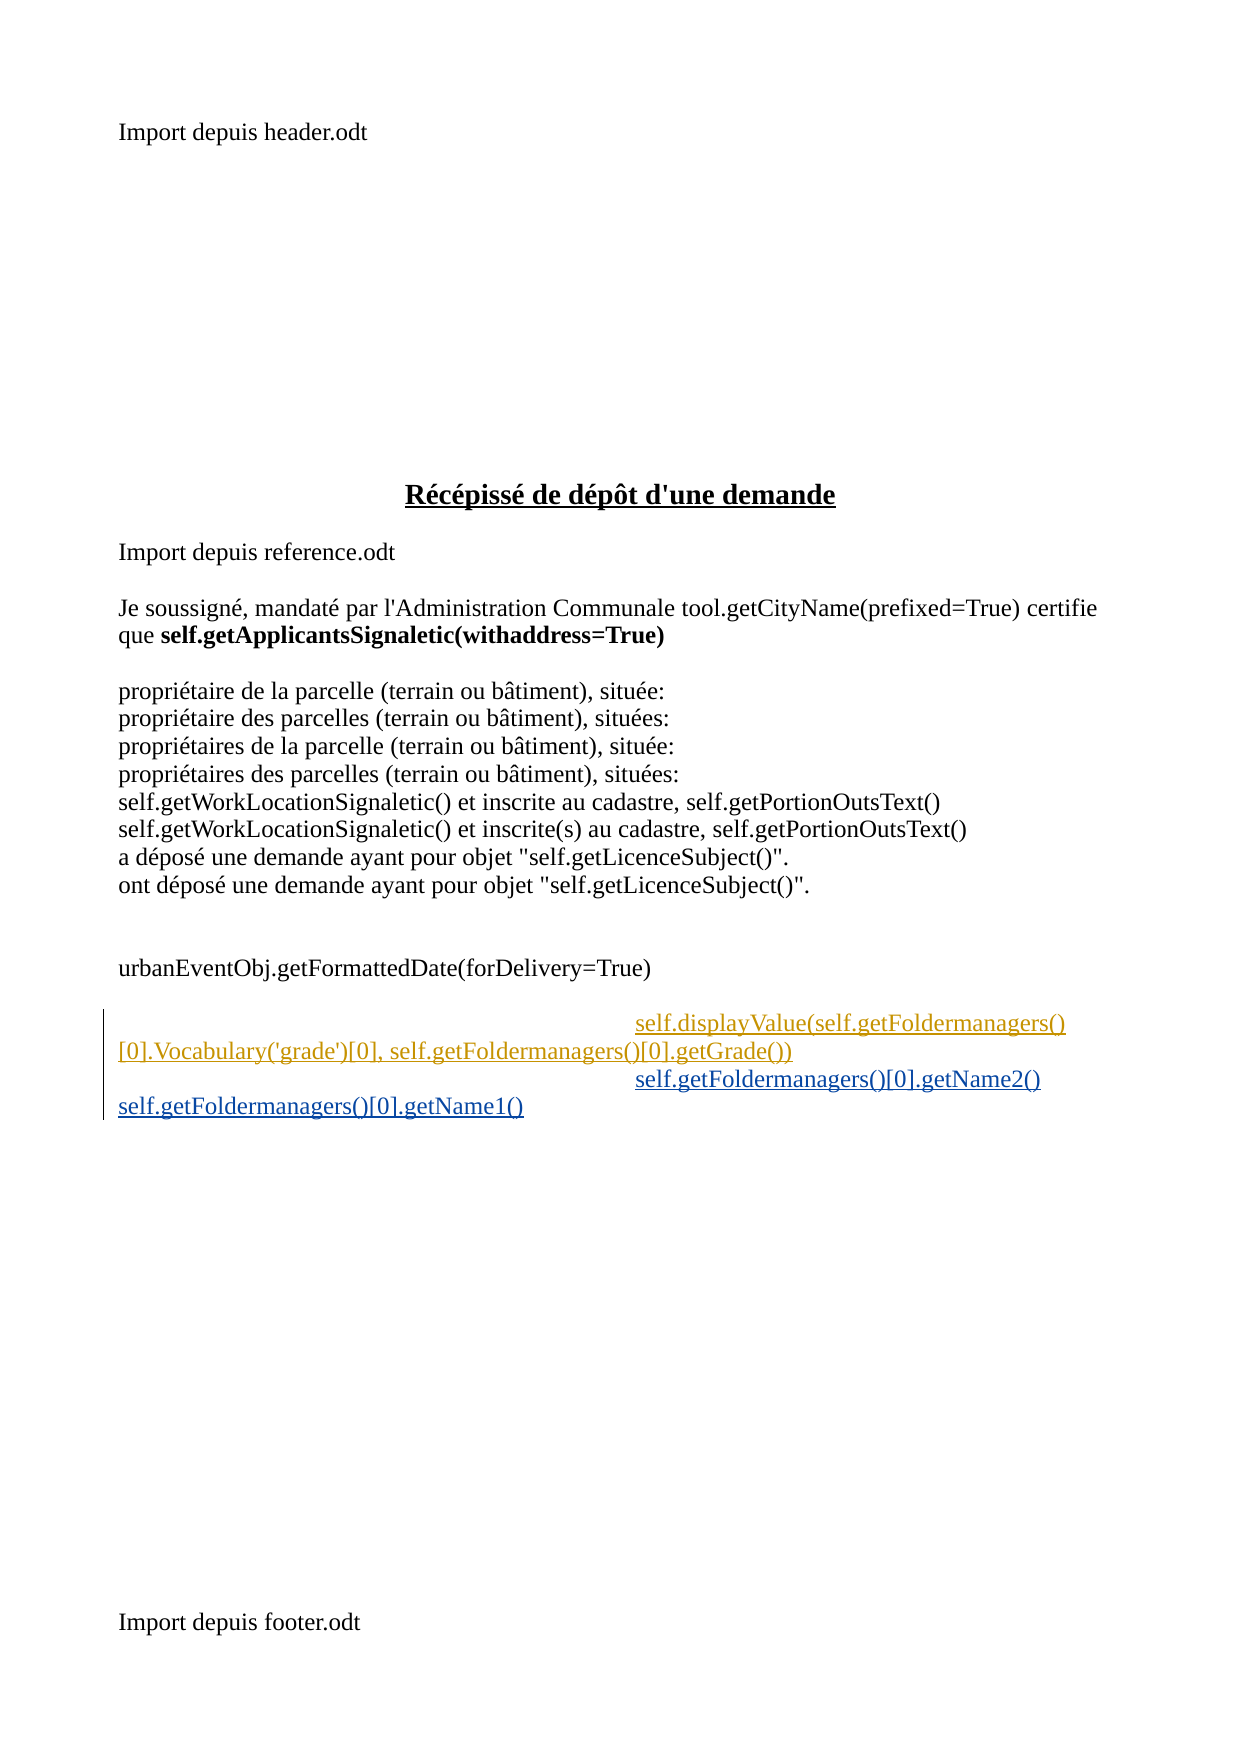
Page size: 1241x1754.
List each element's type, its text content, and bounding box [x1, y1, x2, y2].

text self.displayValue(self.getFoldermanagers()[0].Vocabulary('grade')[0], self.getFoldermanagers()[0].getGrade()) [118, 1009, 1122, 1065]
text self.getWorkLocationSignaletic() et inscrite(s) au cadastre, self.getPortionOutsText() [118, 815, 1122, 843]
text a déposé une demande ayant pour objet "self.getLicenceSubject()". [118, 843, 1122, 871]
text propriétaires de la parcelle (terrain ou bâtiment), située: [118, 732, 1122, 760]
text self.getWorkLocationSignaletic() et inscrite au cadastre, self.getPortionOutsText() [118, 788, 1122, 815]
title Récépissé de dépôt d'une demande [118, 478, 1122, 511]
text propriétaire de la parcelle (terrain ou bâtiment), située: [118, 677, 1122, 704]
text Je soussigné, mandaté par l'Administration Communale tool.getCityName(prefixed=True) certifie que self.getApplicantsSignaletic(withaddress=True) [118, 594, 1122, 649]
text Import depuis header.odt [118, 118, 539, 146]
text self.getFoldermanagers()[0].getName2() self.getFoldermanagers()[0].getName1() [118, 1065, 1122, 1120]
text Import depuis reference.odt [118, 538, 1122, 566]
text propriétaire des parcelles (terrain ou bâtiment), situées: [118, 704, 1122, 732]
text urbanEventObj.getFormattedDate(forDelivery=True) [118, 954, 1122, 982]
text propriétaires des parcelles (terrain ou bâtiment), situées: [118, 760, 1122, 788]
text ont déposé une demande ayant pour objet "self.getLicenceSubject()". [118, 871, 1122, 898]
